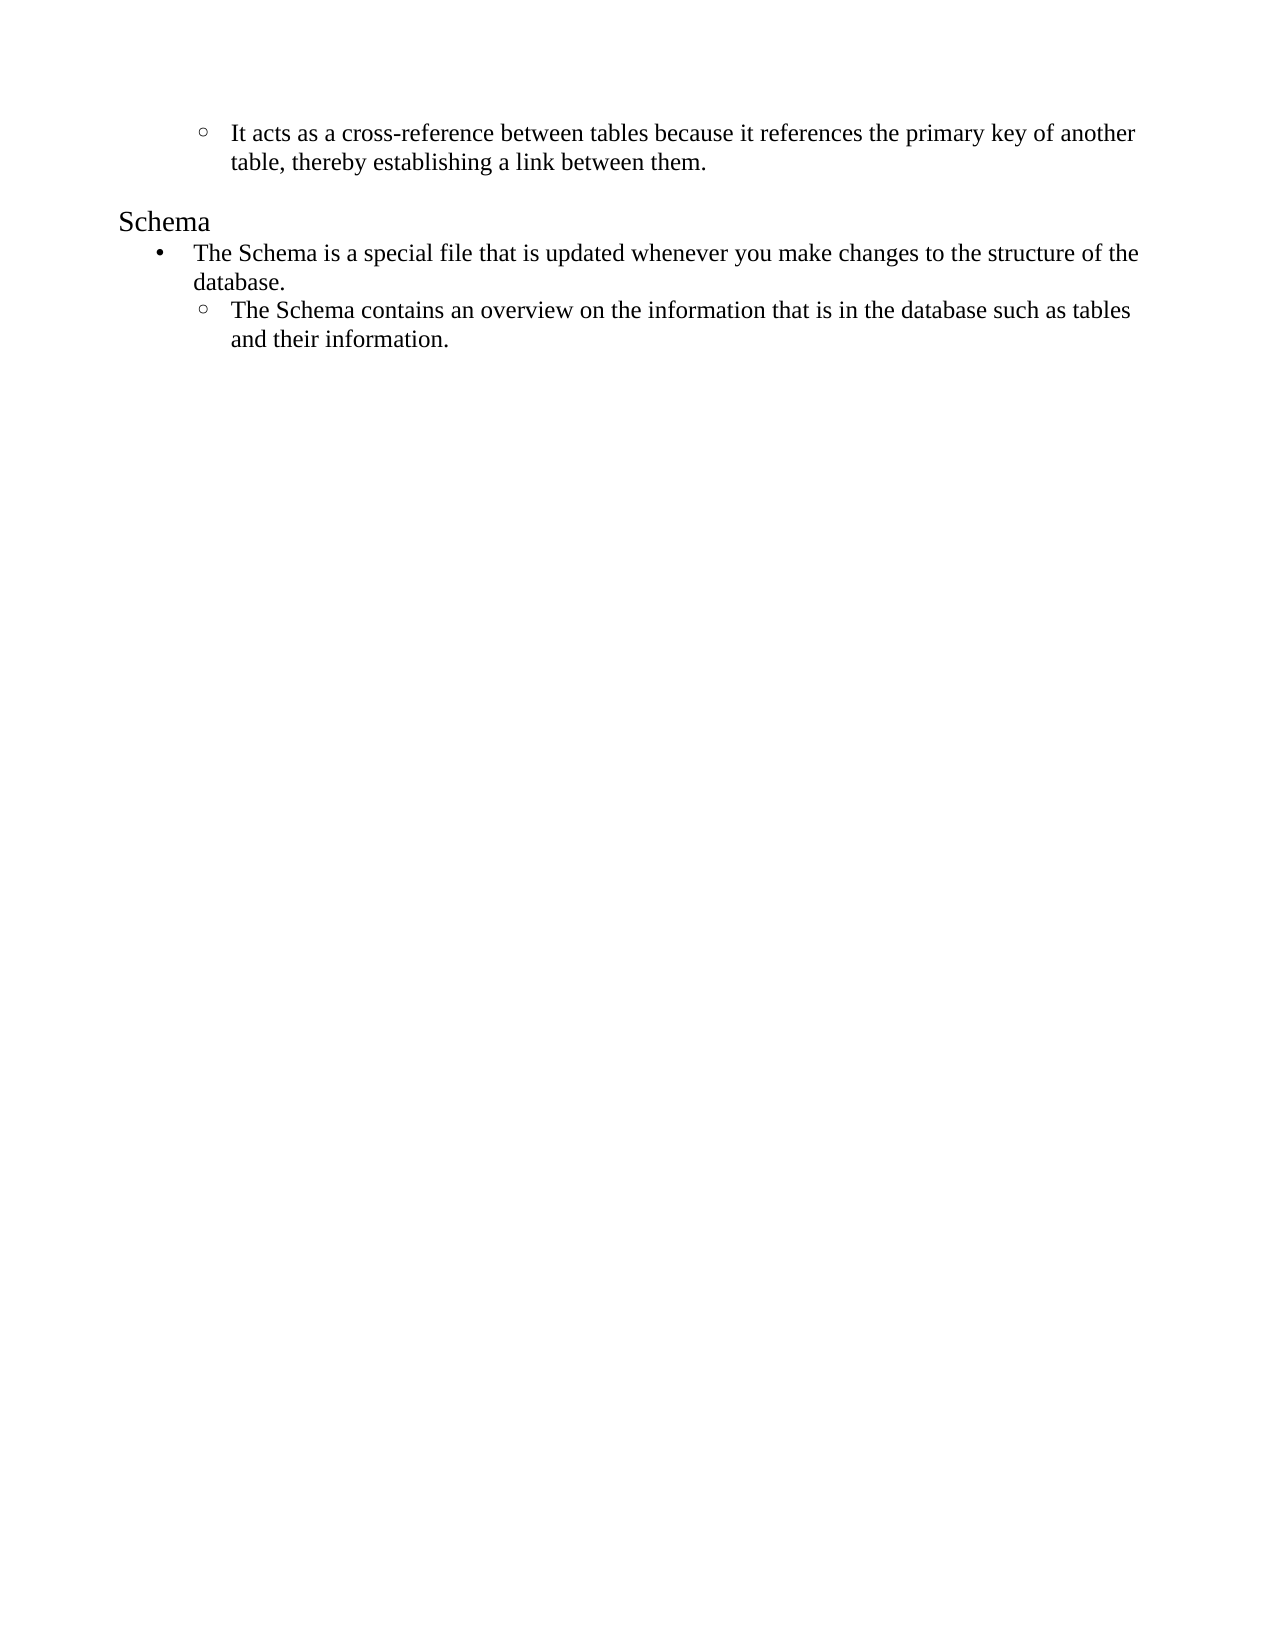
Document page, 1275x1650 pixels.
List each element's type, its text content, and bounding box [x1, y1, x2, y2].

text Schema [118, 204, 1157, 238]
list It acts as a cross-reference between tables because it references the primary key of another table, thereby establishing a link between them. [193, 118, 1157, 176]
list The Schema is a special file that is updated whenever you make changes to the structure of the database. [156, 238, 1157, 295]
list The Schema contains an overview on the information that is in the database such as tables and their information. [193, 295, 1157, 353]
